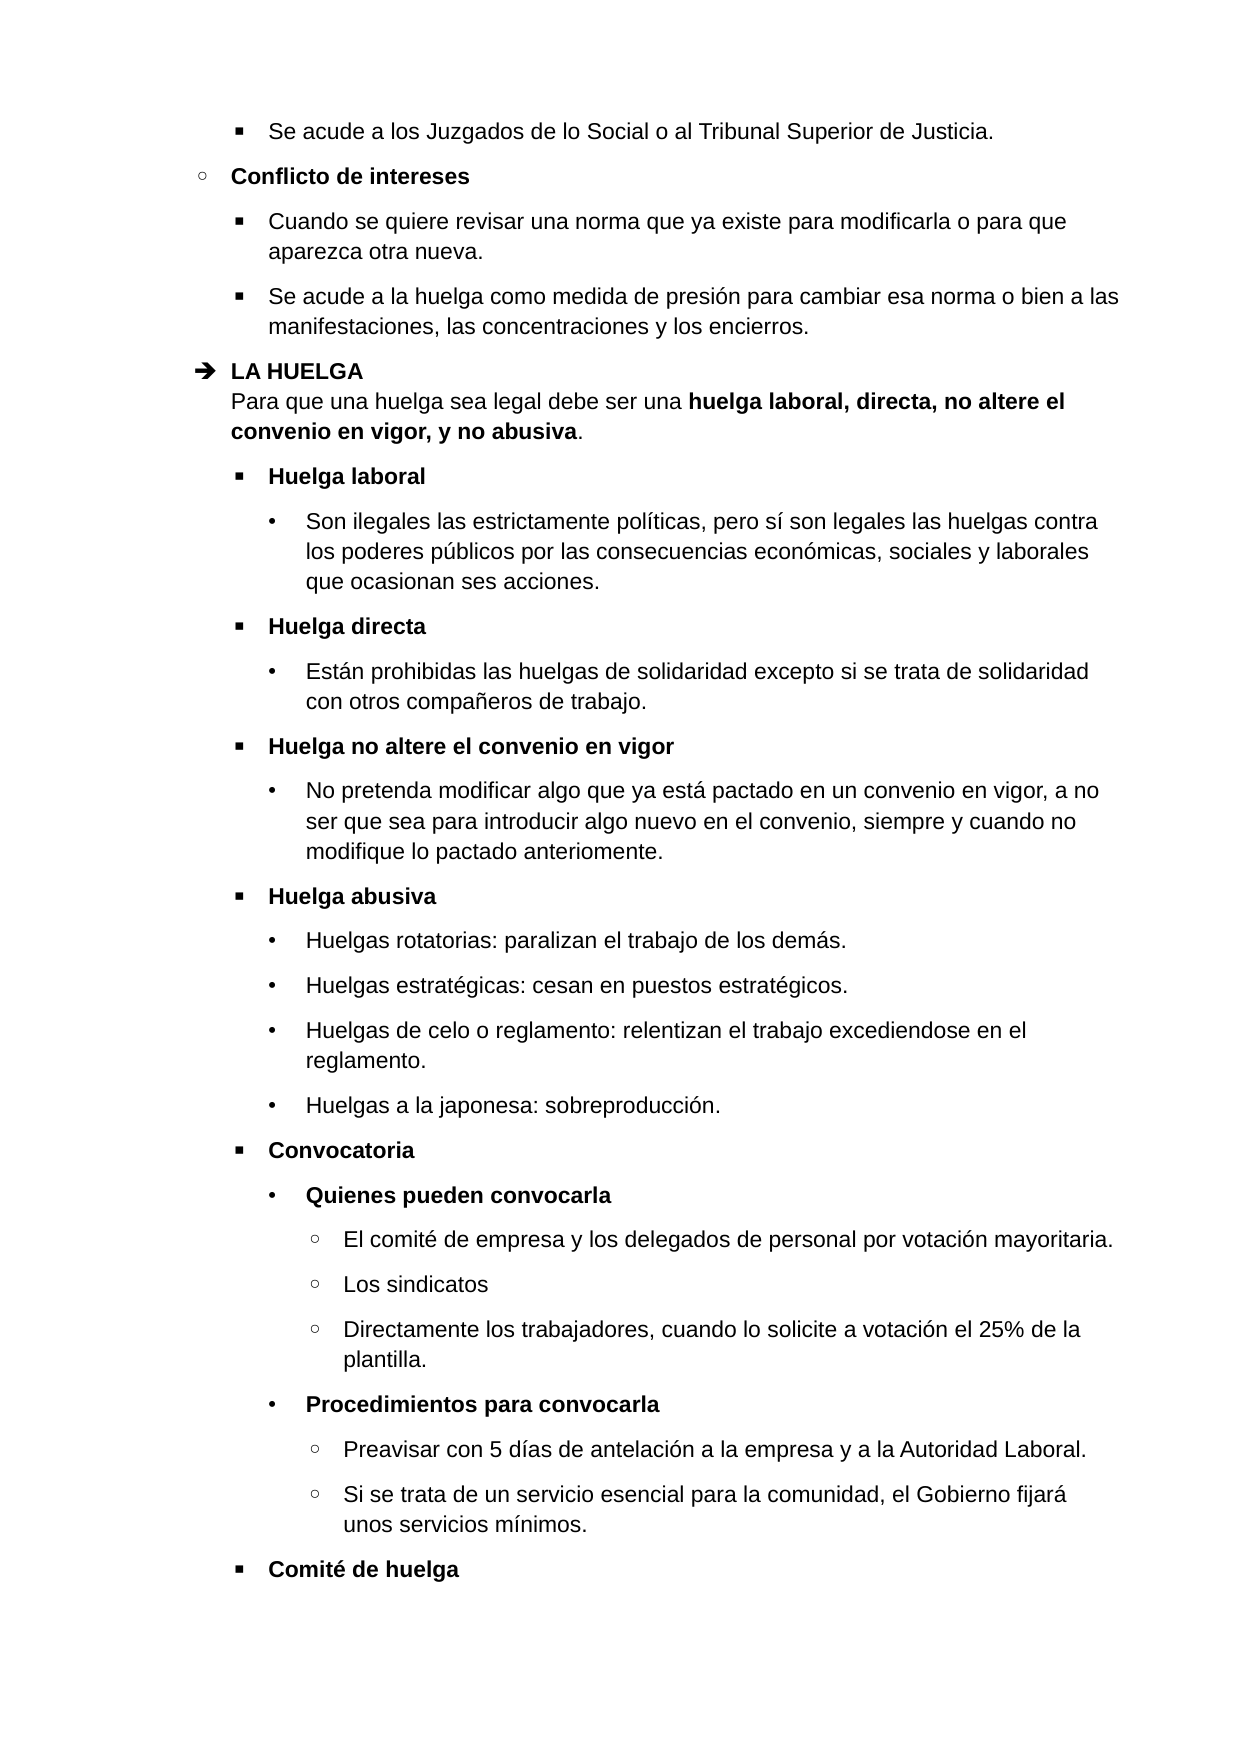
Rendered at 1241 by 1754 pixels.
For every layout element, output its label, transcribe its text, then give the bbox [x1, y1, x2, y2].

list Huelgas estratégicas: cesan en puestos estratégicos. [268, 972, 1122, 999]
list Los sindicatos [306, 1271, 1122, 1298]
list Comité de huelga [231, 1556, 1122, 1582]
list El comité de empresa y los delegados de personal por votación mayoritaria. [306, 1226, 1122, 1253]
list Son ilegales las estrictamente políticas, pero sí son legales las huelgas contra los poderes públicos por las consecuencias económicas, sociales y laborales que ocasionan ses acciones. [268, 508, 1122, 594]
list No pretenda modificar algo que ya está pactado en un convenio en vigor, a no ser que sea para introducir algo nuevo en el convenio, siempre y cuando no modifique lo pactado anteriomente. [268, 777, 1122, 864]
list Huelga no altere el convenio en vigor [231, 733, 1122, 759]
list Conflicto de intereses [193, 163, 1122, 189]
list Se acude a la huelga como medida de presión para cambiar esa norma o bien a las manifestaciones, las concentraciones y los encierros. [231, 283, 1122, 339]
list LA HUELGA Para que una huelga sea legal debe ser una huelga laboral, directa, no altere el convenio en vigor, y no abusiva. [193, 358, 1122, 444]
list Huelgas a la japonesa: sobreproducción. [268, 1092, 1122, 1118]
list Huelga abusiva [231, 883, 1122, 909]
list Huelga directa [231, 613, 1122, 639]
list Convocatoria [231, 1137, 1122, 1163]
list Huelga laboral [231, 463, 1122, 489]
list Directamente los trabajadores, cuando lo solicite a votación el 25% de la plantilla. [306, 1316, 1122, 1373]
list Cuando se quiere revisar una norma que ya existe para modificarla o para que aparezca otra nueva. [231, 208, 1122, 264]
list Quienes pueden convocarla [268, 1182, 1122, 1208]
list Si se trata de un servicio esencial para la comunidad, el Gobierno fijará unos servicios mínimos. [306, 1481, 1122, 1537]
list Se acude a los Juzgados de lo Social o al Tribunal Superior de Justicia. [231, 118, 1122, 144]
list Están prohibidas las huelgas de solidaridad excepto si se trata de solidaridad con otros compañeros de trabajo. [268, 658, 1122, 714]
list Huelgas de celo o reglamento: relentizan el trabajo excediendose en el reglamento. [268, 1017, 1122, 1074]
list Procedimientos para convocarla [268, 1391, 1122, 1417]
list Huelgas rotatorias: paralizan el trabajo de los demás. [268, 927, 1122, 954]
list Preavisar con 5 días de antelación a la empresa y a la Autoridad Laboral. [306, 1436, 1122, 1462]
